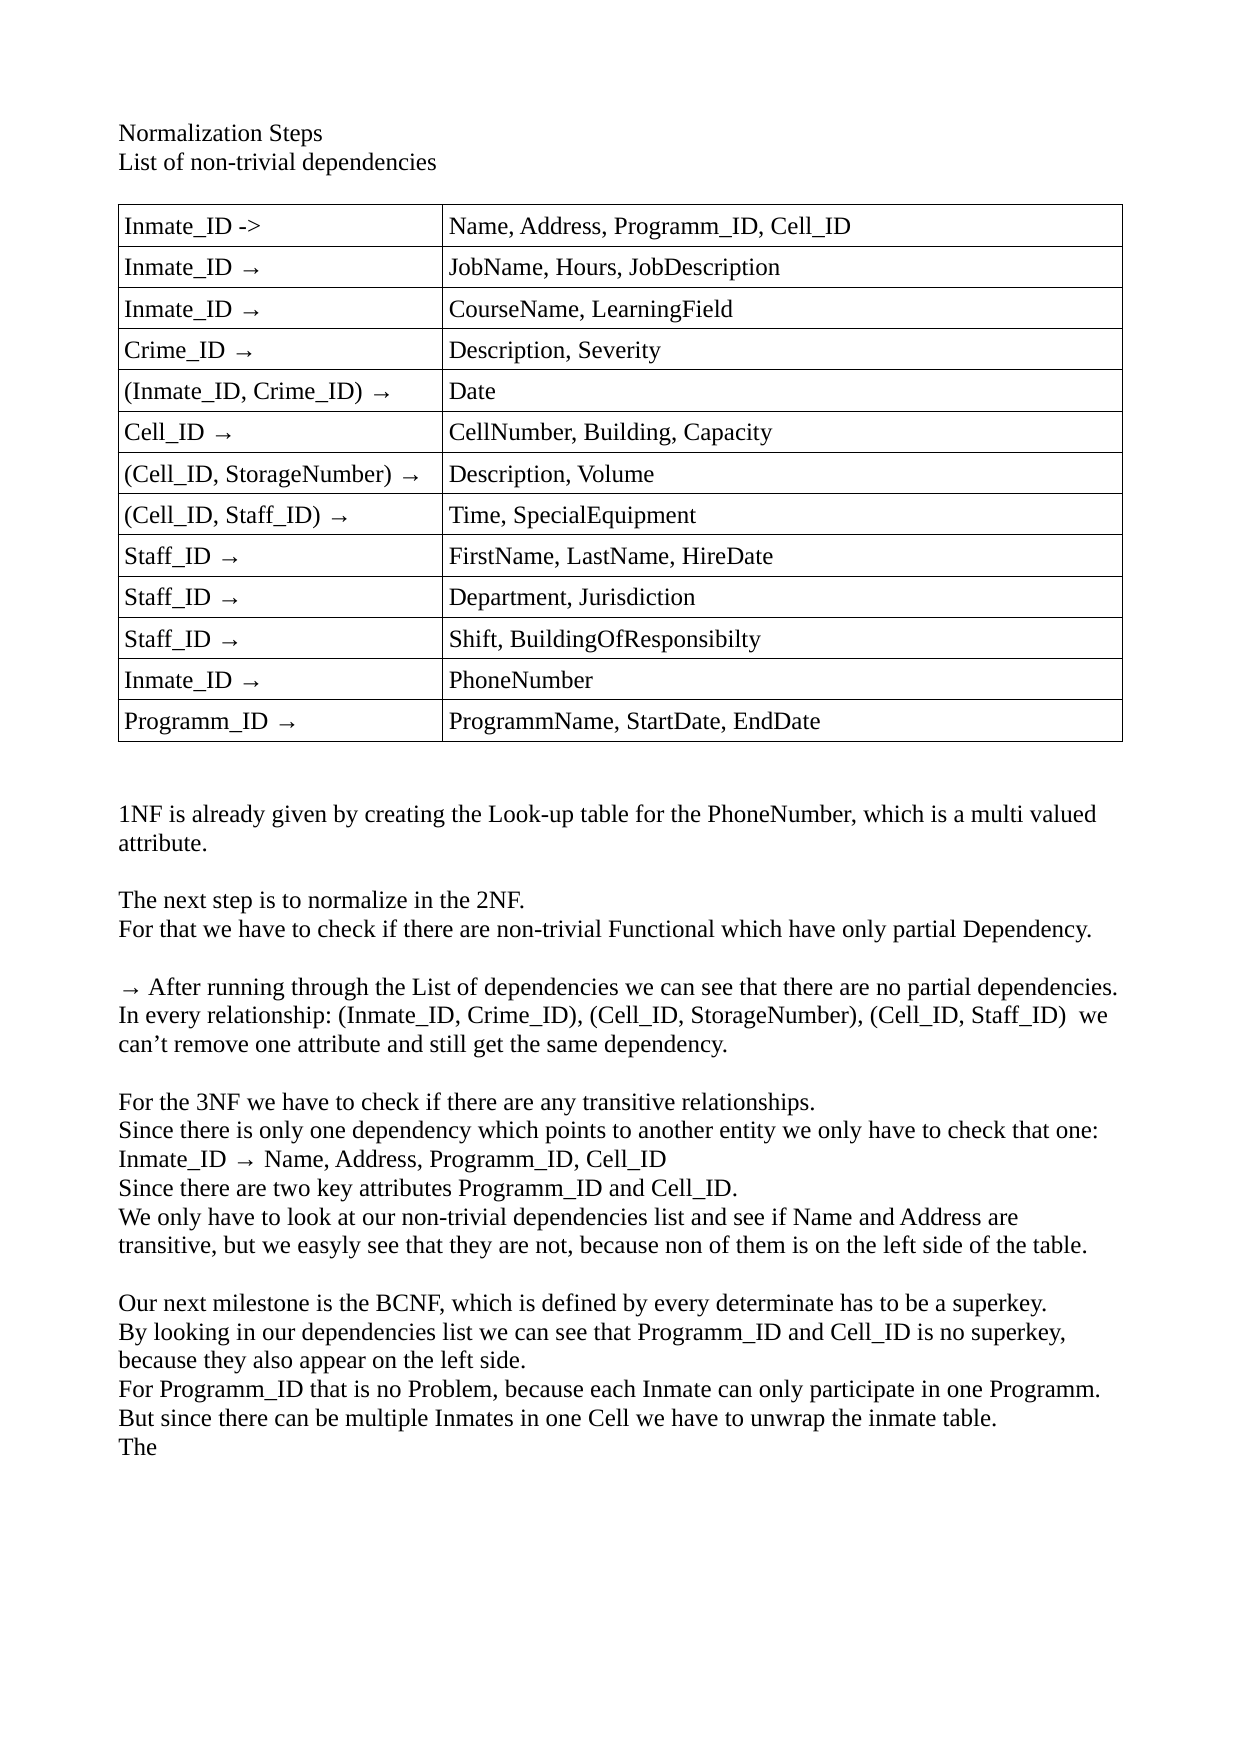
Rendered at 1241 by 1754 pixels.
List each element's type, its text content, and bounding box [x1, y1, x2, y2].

table_cell Inmate_ID → [119, 247, 442, 287]
table_cell CourseName, LearningField [443, 288, 1122, 328]
table_cell JobName, Hours, JobDescription [443, 247, 1122, 287]
text → After running through the List of dependencies we can see that there are no partial dependencies. [118, 972, 1122, 1000]
table_cell (Cell_ID, Staff_ID) → [119, 494, 442, 534]
text Since there are two key attributes Programm_ID and Cell_ID. [118, 1173, 1122, 1202]
table_cell Description, Severity [443, 329, 1122, 369]
text Normalization Steps [118, 118, 1122, 147]
text The next step is to normalize in the 2NF. [118, 885, 1122, 914]
table_cell Department, Jurisdiction [443, 577, 1122, 617]
text For that we have to check if there are non-trivial Functional which have only partial Dependency. [118, 914, 1122, 943]
table_cell Programm_ID → [119, 700, 442, 741]
table_cell Inmate_ID → [119, 288, 442, 328]
table_cell Cell_ID → [119, 412, 442, 452]
table_cell Date [443, 370, 1122, 411]
table_cell FirstName, LastName, HireDate [443, 535, 1122, 576]
table_cell (Cell_ID, StorageNumber) → [119, 453, 442, 493]
text Our next milestone is the BCNF, which is defined by every determinate has to be a superkey. [118, 1288, 1122, 1317]
table_cell Description, Volume [443, 453, 1122, 493]
table_cell PhoneNumber [443, 659, 1122, 699]
text By looking in our dependencies list we can see that Programm_ID and Cell_ID is no superkey, because they also appear on the left side. For Programm_ID that is no Problem, because each Inmate can only participate in one Programm. [118, 1317, 1122, 1403]
table_cell Staff_ID → [119, 577, 442, 617]
table_header Inmate_ID -> [119, 205, 442, 246]
table_cell Inmate_ID → [119, 659, 442, 699]
text We only have to look at our non-trivial dependencies list and see if Name and Address are transitive, but we easyly see that they are not, because non of them is on the left side of the table. [118, 1202, 1122, 1259]
text List of non-trivial dependencies [118, 147, 1122, 176]
table_cell ProgrammName, StartDate, EndDate [443, 700, 1122, 741]
table_cell Shift, BuildingOfResponsibilty [443, 618, 1122, 658]
table_cell (Inmate_ID, Crime_ID) → [119, 370, 442, 411]
table_cell Time, SpecialEquipment [443, 494, 1122, 534]
table_cell CellNumber, Building, Capacity [443, 412, 1122, 452]
text For the 3NF we have to check if there are any transitive relationships. Since there is only one dependency which points to another entity we only have to check that one: Inmate_ID → Name, Address, Programm_ID, Cell_ID [118, 1087, 1122, 1173]
text 1NF is already given by creating the Look-up table for the PhoneNumber, which is a multi valued attribute. [118, 799, 1122, 857]
text In every relationship: (Inmate_ID, Crime_ID), (Cell_ID, StorageNumber), (Cell_ID, Staff_ID) we can’t remove one attribute and still get the same dependency. [118, 1000, 1122, 1058]
text But since there can be multiple Inmates in one Cell we have to unwrap the inmate table. [118, 1403, 1122, 1432]
table_cell Crime_ID → [119, 329, 442, 369]
text The [118, 1432, 1122, 1460]
table_cell Staff_ID → [119, 618, 442, 658]
table_header Name, Address, Programm_ID, Cell_ID [443, 205, 1122, 246]
table_cell Staff_ID → [119, 535, 442, 576]
